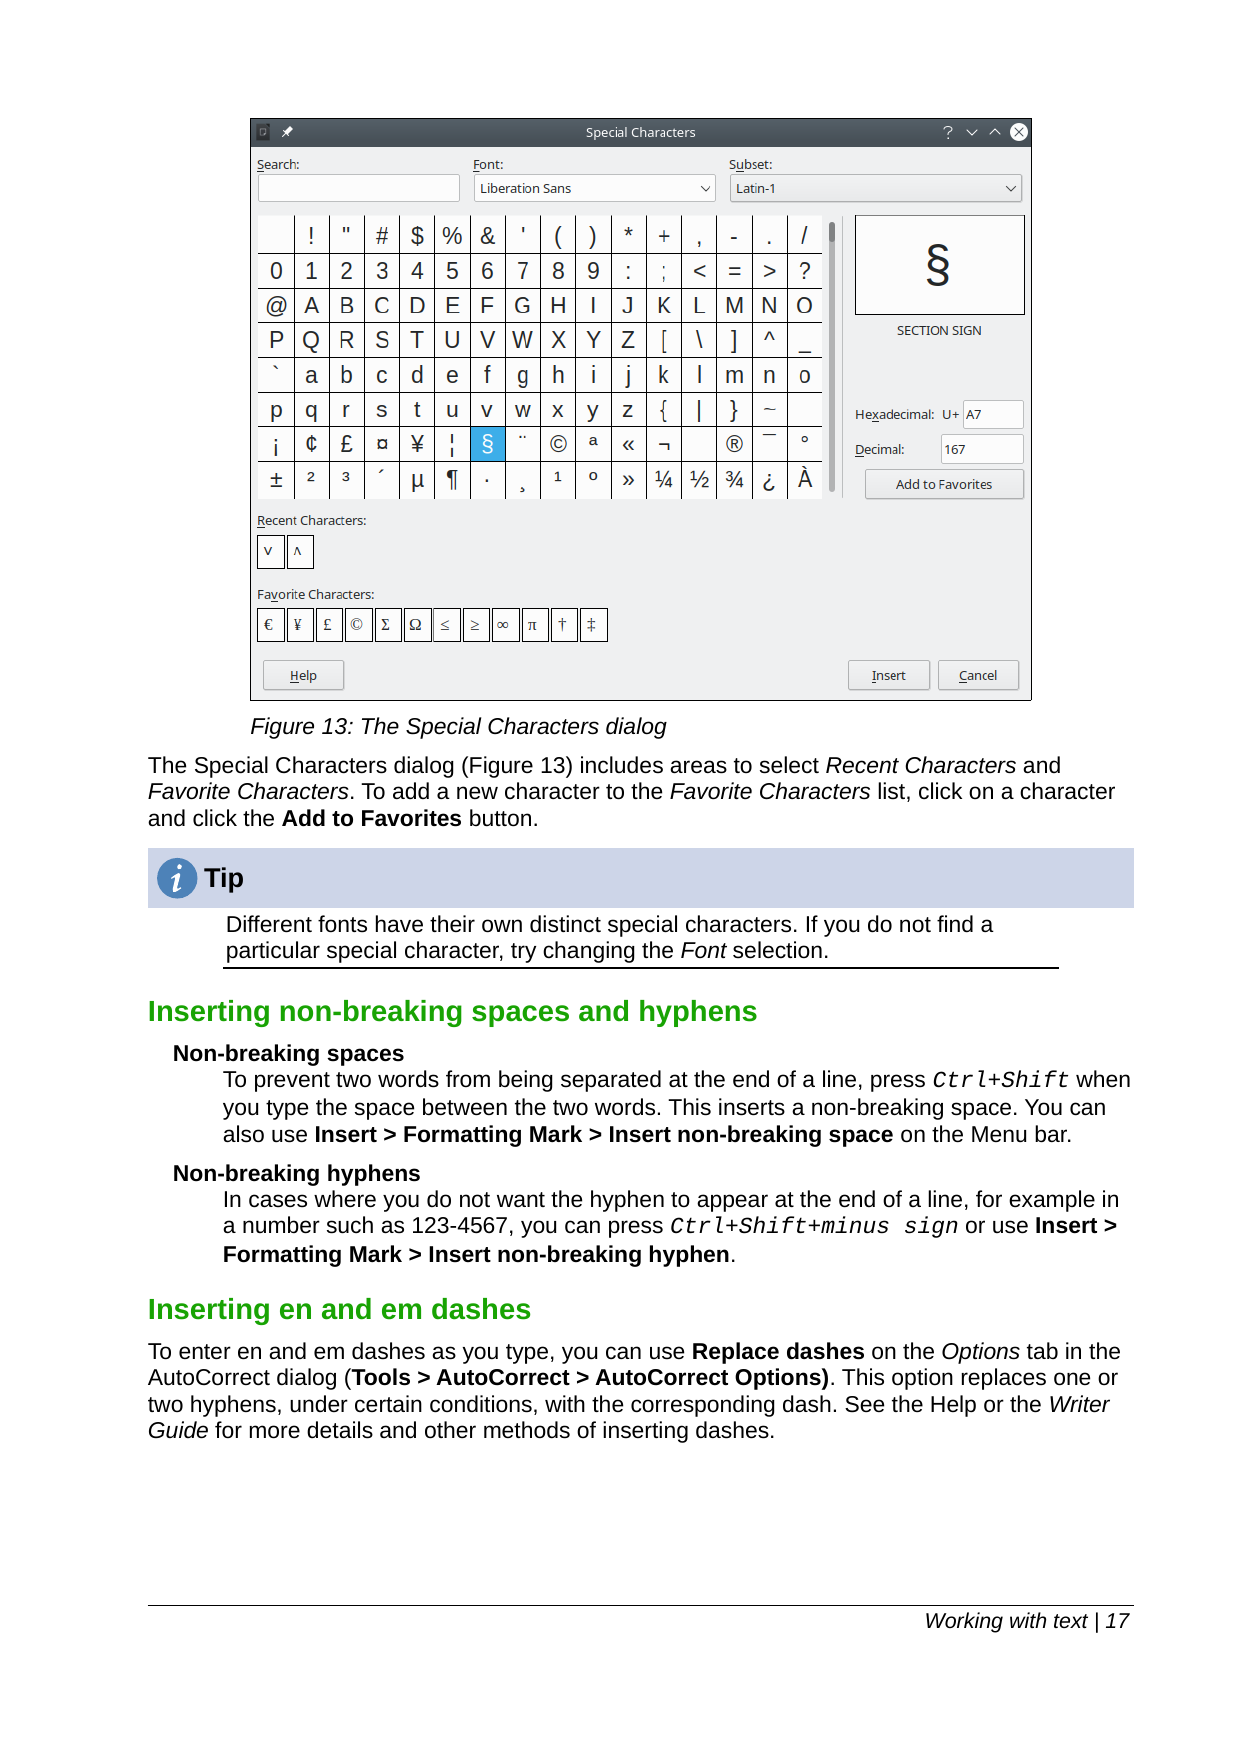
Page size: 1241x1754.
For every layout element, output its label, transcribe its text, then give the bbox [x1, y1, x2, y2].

text Different fonts have their own distinct special characters. If you do not find a particular special character, try changing the Font selection. [223, 908, 1059, 967]
text To prevent two words from being separated at the end of a line, press Ctrl+Shift when you type the space between the two words. This inserts a non-breaking space. You can also use Insert > Formatting Mark > Insert non-breaking space on the Menu bar. [223, 1066, 1134, 1147]
text Non-breaking hyphens [173, 1159, 1134, 1186]
subtitle Inserting non-breaking spaces and hyphens [148, 994, 1134, 1027]
text The Special Characters dialog (Figure 13) includes areas to select Recent Characters and Favorite Characters. To add a new character to the Favorite Characters list, click on a character and click the Add to Favorites button. [148, 752, 1134, 831]
text In cases where you do not want the hyphen to appear at the end of a line, for example in a number such as 123‑4567, you can press Ctrl+Shift+minus sign or use Insert > Formatting Mark > Insert non-breaking hyphen. [223, 1186, 1134, 1267]
text Figure 13: The Special Characters dialog [250, 713, 1031, 739]
subtitle Tip [148, 848, 1134, 908]
picture [251, 119, 1031, 700]
subtitle Inserting en and em dashes [148, 1292, 1134, 1326]
text Non-breaking spaces [173, 1040, 1134, 1066]
text To enter en and em dashes as you type, you can use Replace dashes on the Options tab in the AutoCorrect dialog (Tools > AutoCorrect > AutoCorrect Options). This option replaces one or two hyphens, under certain conditions, with the corresponding dash. See the Help or the Writer Guide for more details and other methods of inserting dashes. [148, 1338, 1134, 1443]
